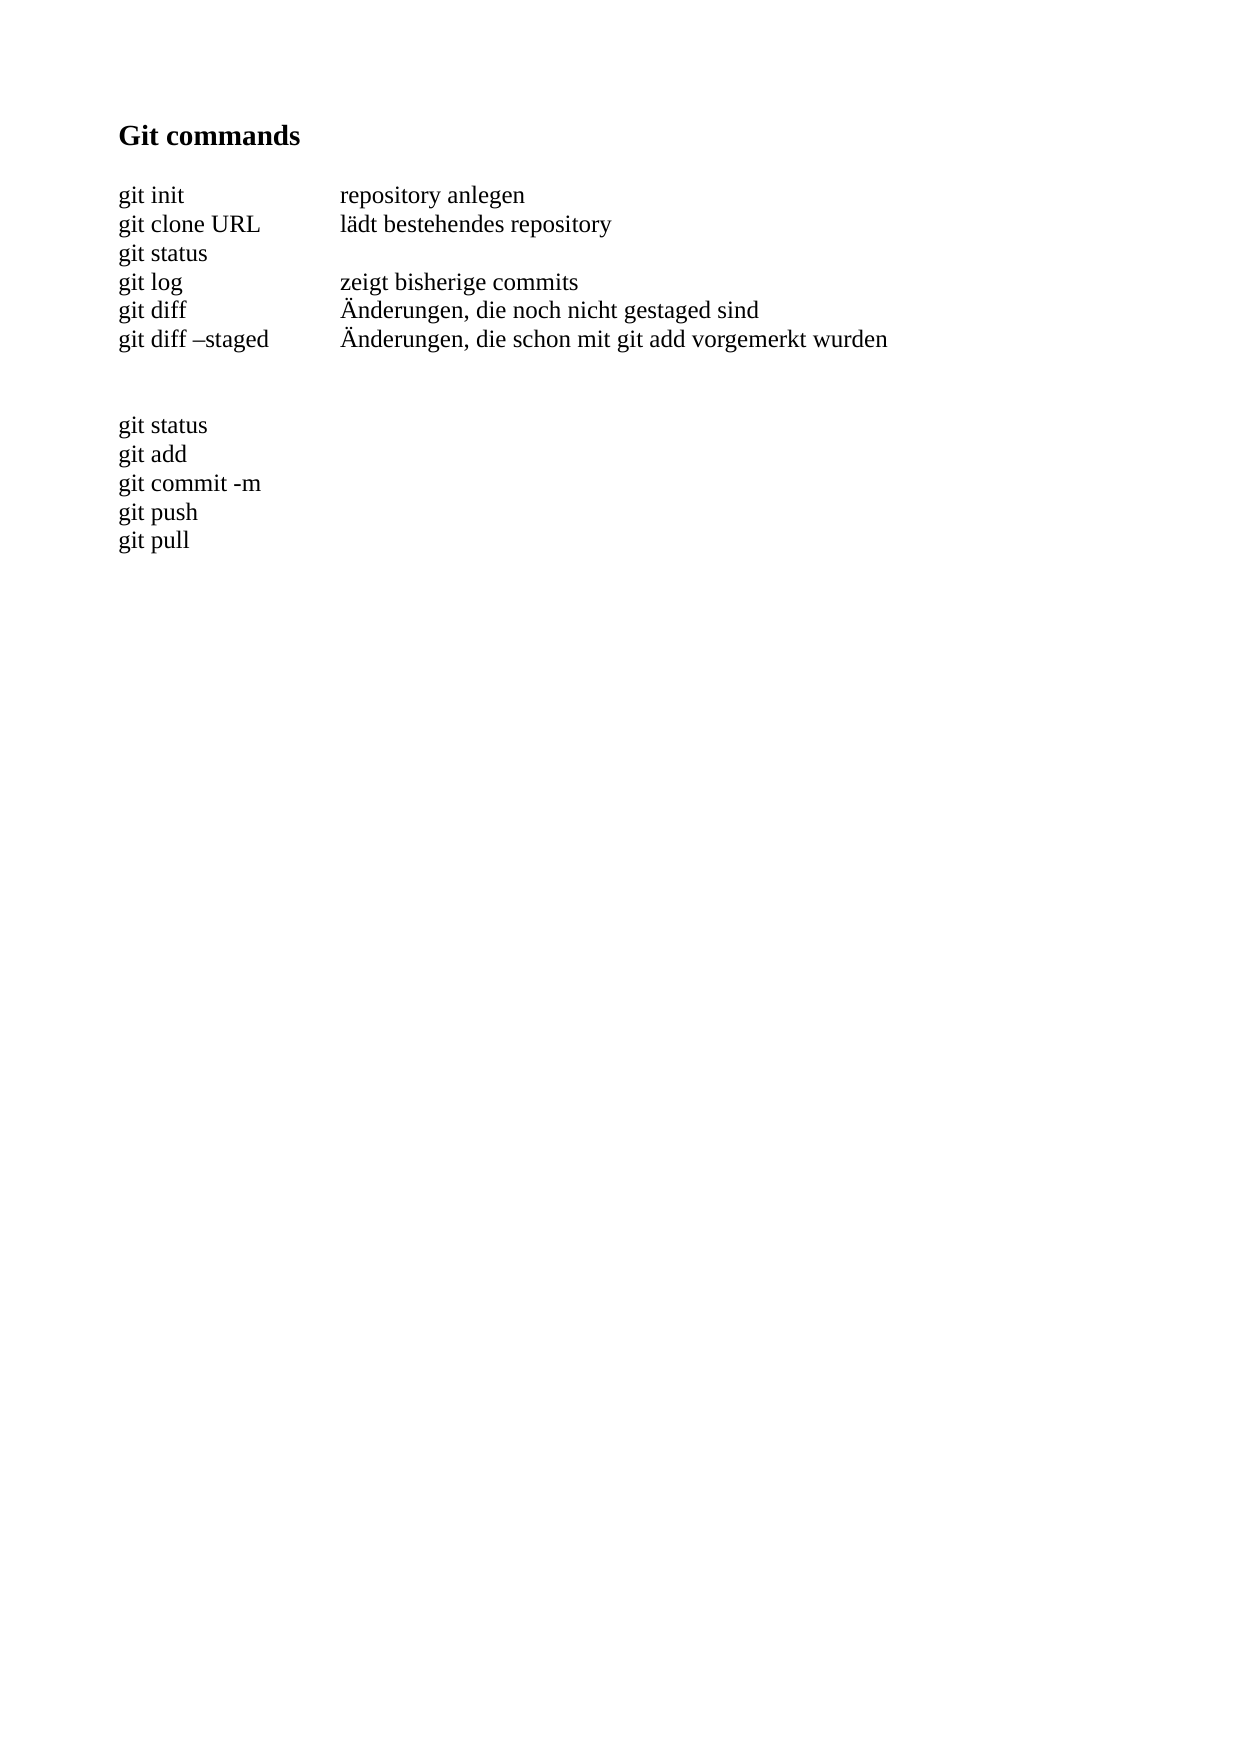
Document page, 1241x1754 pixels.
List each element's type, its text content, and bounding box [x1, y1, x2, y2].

text git diff –staged Änderungen, die schon mit git add vorgemerkt wurden [118, 324, 1122, 353]
text git status [118, 410, 1122, 439]
text Git commands [118, 118, 1122, 152]
text git pull [118, 525, 1122, 554]
text git clone URL lädt bestehendes repository [118, 209, 1122, 238]
text git log zeigt bisherige commits [118, 267, 1122, 295]
text git init repository anlegen [118, 180, 1122, 209]
text git push [118, 497, 1122, 525]
text git commit -m [118, 468, 1122, 497]
text git status [118, 238, 1122, 267]
text git diff Änderungen, die noch nicht gestaged sind [118, 295, 1122, 324]
text git add [118, 439, 1122, 468]
